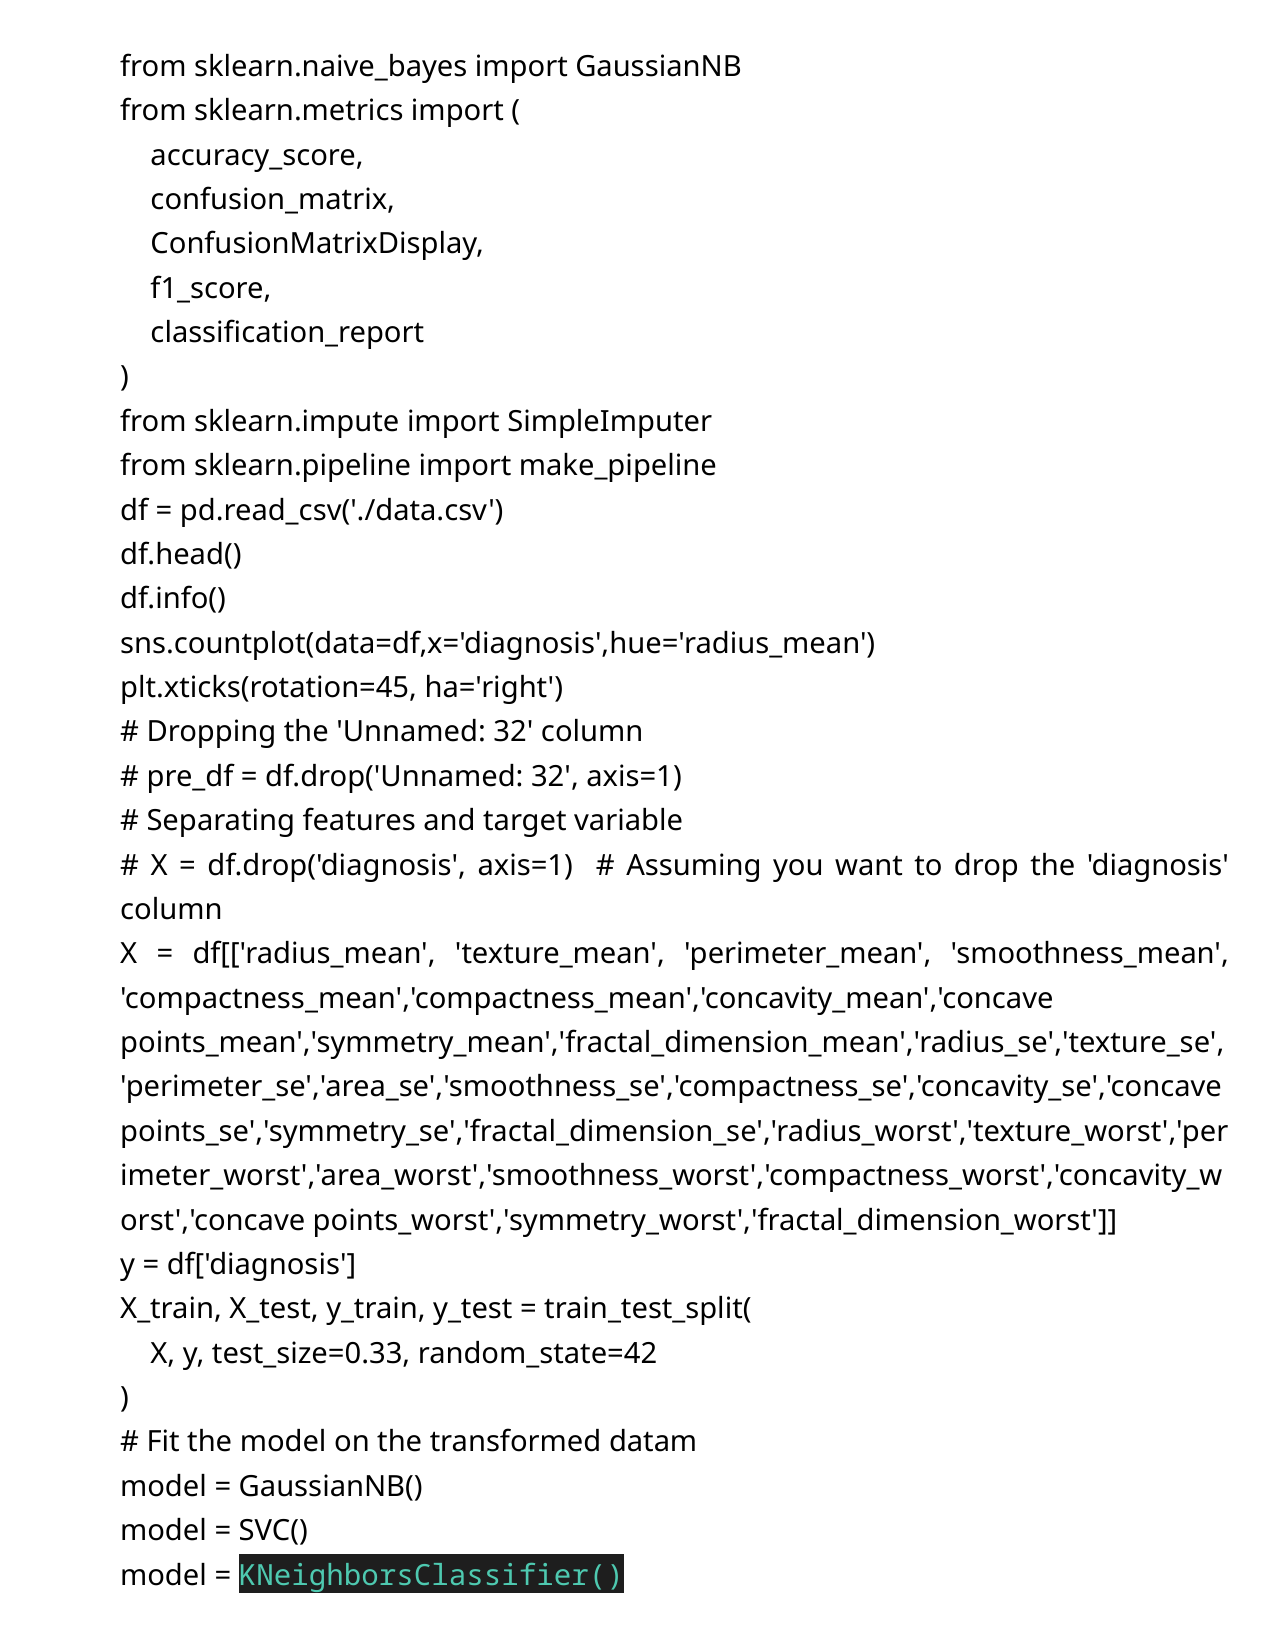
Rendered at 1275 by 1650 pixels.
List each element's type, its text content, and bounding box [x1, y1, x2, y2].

list from sklearn.naive_bayes import GaussianNB [120, 45, 1230, 85]
list sns.countplot(data=df,x='diagnosis',hue='radius_mean') [120, 622, 1230, 662]
list # pre_df = df.drop('Unnamed: 32', axis=1) [120, 755, 1230, 795]
list ) [120, 1376, 1230, 1416]
list ) [120, 356, 1230, 395]
list f1_score, [120, 267, 1230, 307]
list df.head() [120, 533, 1230, 573]
list model = GaussianNB() [120, 1465, 1230, 1505]
list from sklearn.impute import SimpleImputer [120, 400, 1230, 440]
list model = SVC() [120, 1509, 1230, 1549]
list # Fit the model on the transformed datam [120, 1421, 1230, 1460]
list df.info() [120, 577, 1230, 617]
list X_train, X_test, y_train, y_test = train_test_split( [120, 1287, 1230, 1327]
list # Separating features and target variable [120, 799, 1230, 839]
list confusion_matrix, [120, 178, 1230, 218]
list classification_report [120, 311, 1230, 351]
list from sklearn.metrics import ( [120, 89, 1230, 129]
list y = df['diagnosis'] [120, 1243, 1230, 1283]
list model = KNeighborsClassifier() [120, 1554, 1230, 1593]
list X, y, test_size=0.33, random_state=42 [120, 1332, 1230, 1372]
list X = df[['radius_mean', 'texture_mean', 'perimeter_mean', 'smoothness_mean', 'compactness_mean','compactness_mean','concavity_mean','concave points_mean','symmetry_mean','fractal_dimension_mean','radius_se','texture_se','perimeter_se','area_se','smoothness_se','compactness_se','concavity_se','concave points_se','symmetry_se','fractal_dimension_se','radius_worst','texture_worst','perimeter_worst','area_worst','smoothness_worst','compactness_worst','concavity_worst','concave points_worst','symmetry_worst','fractal_dimension_worst']] [120, 932, 1230, 1238]
list accuracy_score, [120, 134, 1230, 173]
list plt.xticks(rotation=45, ha='right') [120, 666, 1230, 706]
list df = pd.read_csv('./data.csv') [120, 489, 1230, 528]
list from sklearn.pipeline import make_pipeline [120, 444, 1230, 484]
list # Dropping the 'Unnamed: 32' column [120, 711, 1230, 750]
list # X = df.drop('diagnosis', axis=1) # Assuming you want to drop the 'diagnosis' column [120, 844, 1230, 928]
list ConfusionMatrixDisplay, [120, 222, 1230, 262]
